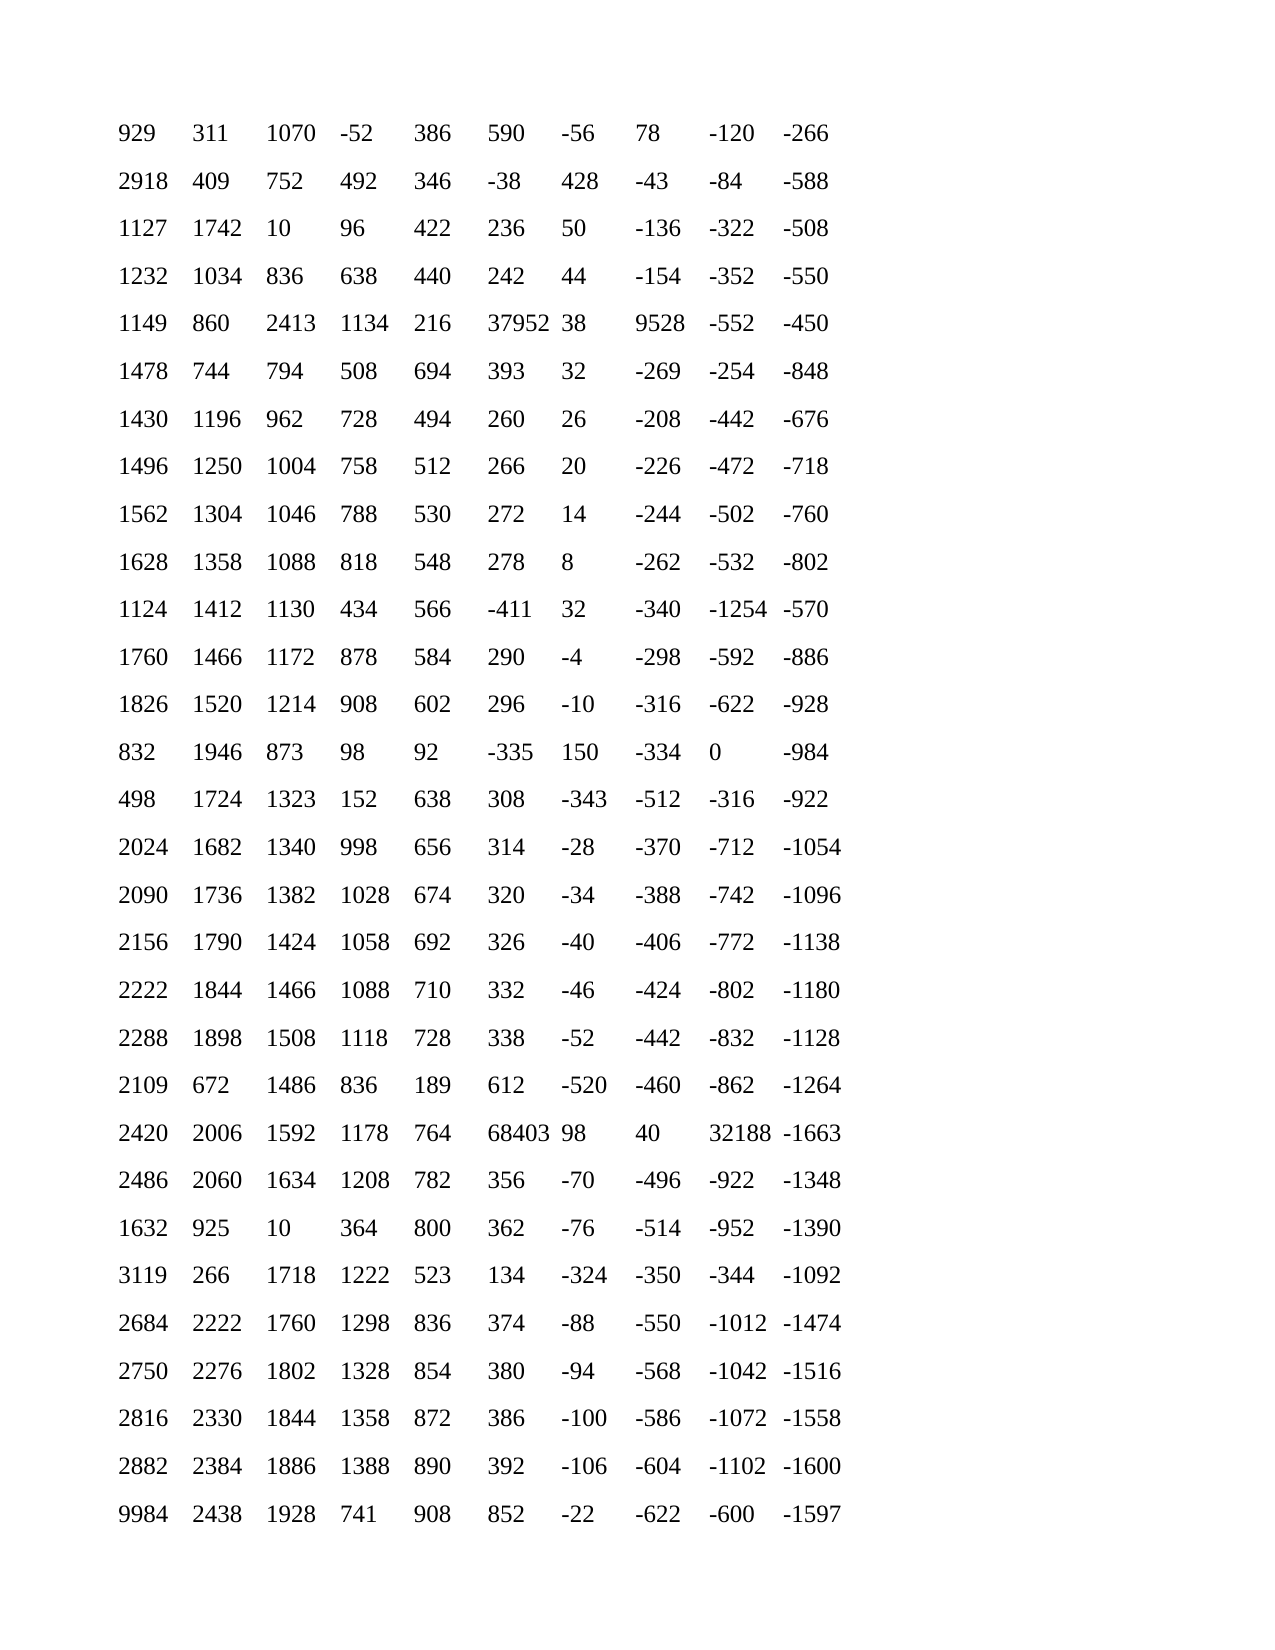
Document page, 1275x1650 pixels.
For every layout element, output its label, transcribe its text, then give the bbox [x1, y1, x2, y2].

text 498 1724 1323 152 638 308 -343 -512 -316 -922 [118, 784, 1157, 813]
text 1149 860 2413 1134 216 37952 38 9528 -552 -450 [118, 308, 1157, 337]
text 2109 672 1486 836 189 612 -520 -460 -862 -1264 [118, 1070, 1157, 1099]
text 2918 409 752 492 346 -38 428 -43 -84 -588 [118, 166, 1157, 194]
text 2024 1682 1340 998 656 314 -28 -370 -712 -1054 [118, 832, 1157, 861]
text 2156 1790 1424 1058 692 326 -40 -406 -772 -1138 [118, 927, 1157, 956]
text 832 1946 873 98 92 -335 150 -334 0 -984 [118, 737, 1157, 766]
text 1562 1304 1046 788 530 272 14 -244 -502 -760 [118, 499, 1157, 528]
text 1632 925 10 364 800 362 -76 -514 -952 -1390 [118, 1213, 1157, 1242]
text 929 311 1070 -52 386 590 -56 78 -120 -266 [118, 118, 1157, 147]
text 2222 1844 1466 1088 710 332 -46 -424 -802 -1180 [118, 975, 1157, 1004]
text 2684 2222 1760 1298 836 374 -88 -550 -1012 -1474 [118, 1308, 1157, 1337]
text 1478 744 794 508 694 393 32 -269 -254 -848 [118, 356, 1157, 385]
text 1124 1412 1130 434 566 -411 32 -340 -1254 -570 [118, 594, 1157, 623]
text 2288 1898 1508 1118 728 338 -52 -442 -832 -1128 [118, 1023, 1157, 1051]
text 2420 2006 1592 1178 764 68403 98 40 32188 -1663 [118, 1118, 1157, 1147]
text 2816 2330 1844 1358 872 386 -100 -586 -1072 -1558 [118, 1403, 1157, 1432]
text 2750 2276 1802 1328 854 380 -94 -568 -1042 -1516 [118, 1356, 1157, 1384]
text 2486 2060 1634 1208 782 356 -70 -496 -922 -1348 [118, 1165, 1157, 1194]
text 9984 2438 1928 741 908 852 -22 -622 -600 -1597 [118, 1499, 1157, 1527]
text 2090 1736 1382 1028 674 320 -34 -388 -742 -1096 [118, 880, 1157, 908]
text 1628 1358 1088 818 548 278 8 -262 -532 -802 [118, 547, 1157, 575]
text 3119 266 1718 1222 523 134 -324 -350 -344 -1092 [118, 1261, 1157, 1289]
text 2882 2384 1886 1388 890 392 -106 -604 -1102 -1600 [118, 1451, 1157, 1480]
text 1496 1250 1004 758 512 266 20 -226 -472 -718 [118, 451, 1157, 480]
text 1430 1196 962 728 494 260 26 -208 -442 -676 [118, 404, 1157, 432]
text 1127 1742 10 96 422 236 50 -136 -322 -508 [118, 213, 1157, 242]
text 1232 1034 836 638 440 242 44 -154 -352 -550 [118, 261, 1157, 290]
text 1826 1520 1214 908 602 296 -10 -316 -622 -928 [118, 689, 1157, 718]
text 1760 1466 1172 878 584 290 -4 -298 -592 -886 [118, 642, 1157, 671]
